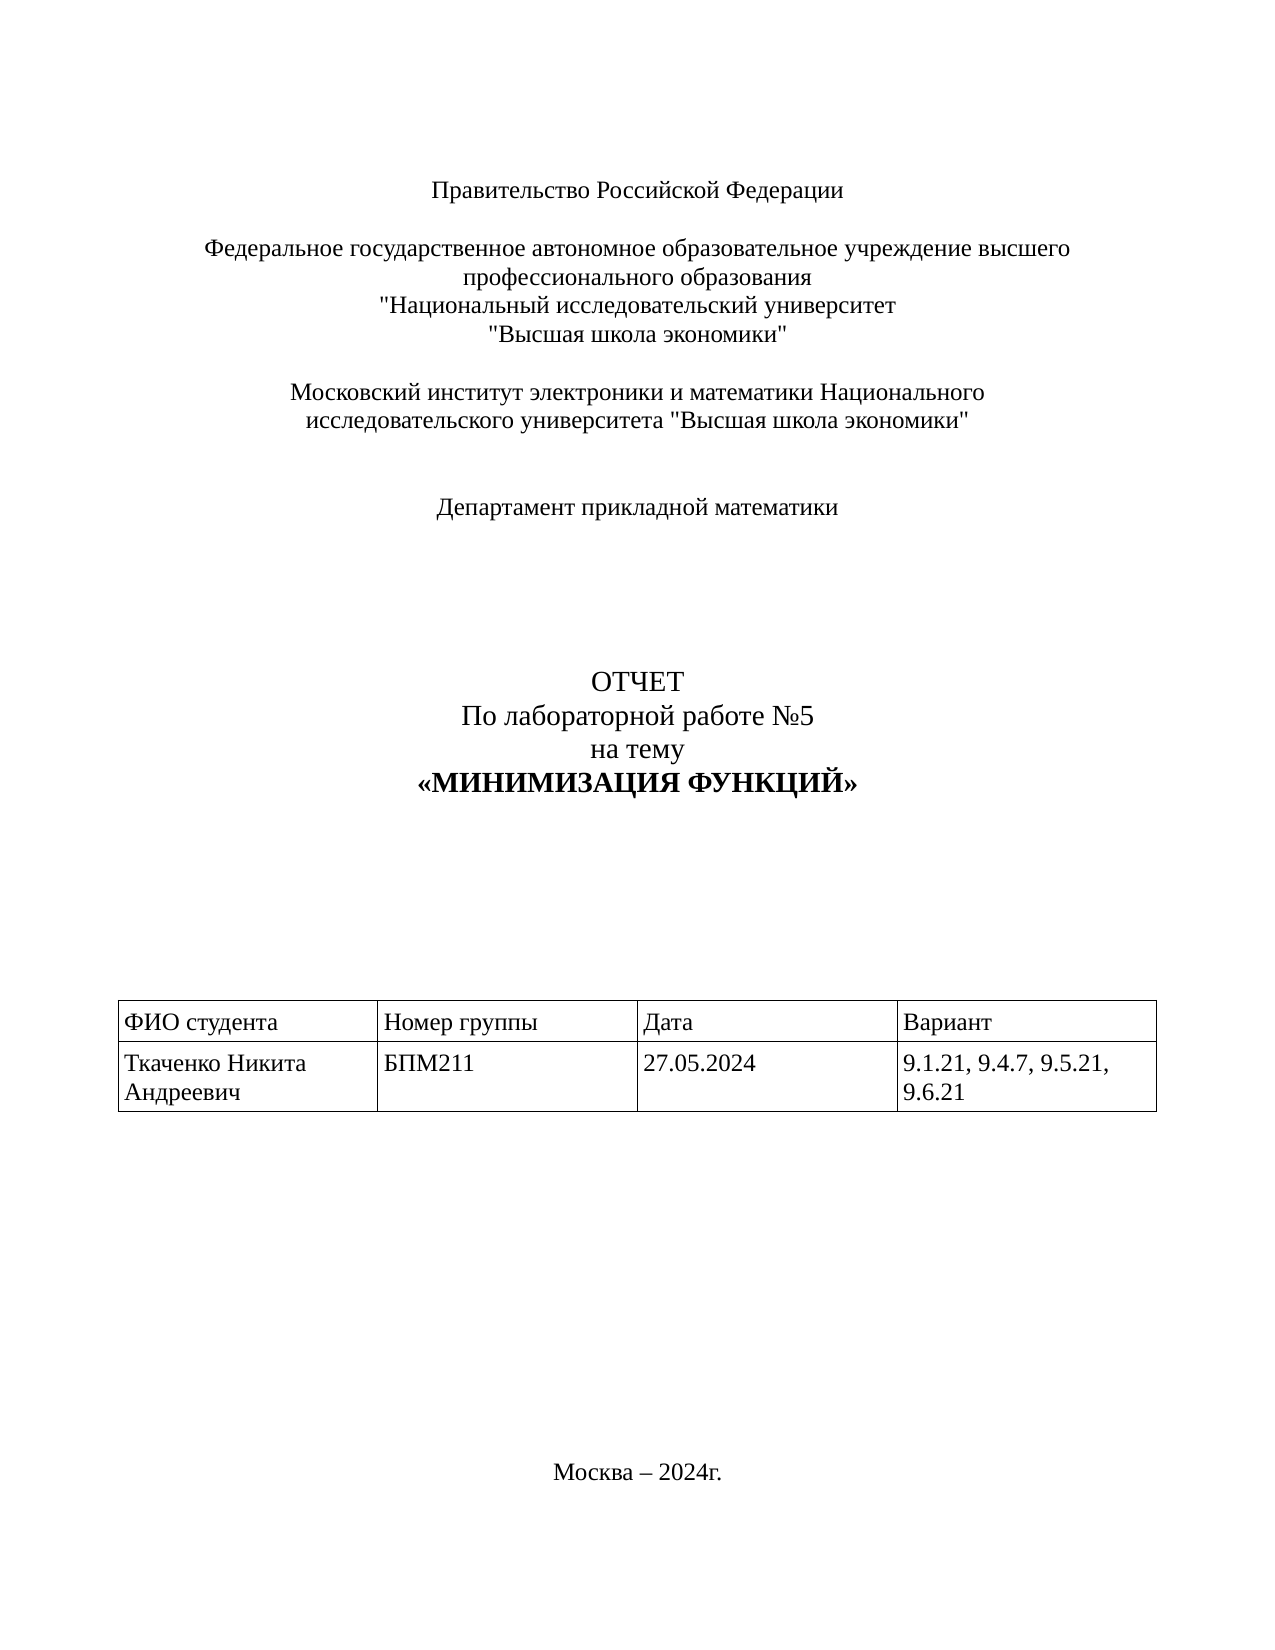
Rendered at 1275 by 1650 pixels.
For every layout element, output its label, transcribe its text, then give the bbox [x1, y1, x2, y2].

table_header ФИО студента [119, 1001, 377, 1041]
text профессионального образования [118, 262, 1157, 291]
text на тему [118, 731, 1157, 765]
text Правительство Российской Федерации [118, 176, 1157, 204]
text «МИНИМИЗАЦИЯ ФУНКЦИЙ» [118, 765, 1157, 798]
table_header Номер группы [378, 1001, 637, 1041]
text ОТЧЕТ [118, 664, 1157, 698]
table_header Вариант [898, 1001, 1156, 1041]
table_header Дата [638, 1001, 897, 1041]
text "Высшая школа экономики" [118, 319, 1157, 348]
table_cell БПМ211 [378, 1042, 637, 1111]
table_cell Ткаченко Никита Андреевич [119, 1042, 377, 1111]
table_cell 27.05.2024 [638, 1042, 897, 1111]
table_cell 9.1.21, 9.4.7, 9.5.21, 9.6.21 [898, 1042, 1156, 1111]
text "Национальный исследовательский университет [118, 291, 1157, 319]
text Московский институт электроники и математики Национального [118, 377, 1157, 406]
text Департамент прикладной математики [118, 492, 1157, 521]
text По лабораторной работе №5 [118, 698, 1157, 731]
text Москва – 2024г. [118, 1457, 1157, 1486]
text Федеральное государственное автономное образовательное учреждение высшего [118, 233, 1157, 262]
text исследовательского университета "Высшая школа экономики" [118, 406, 1157, 434]
